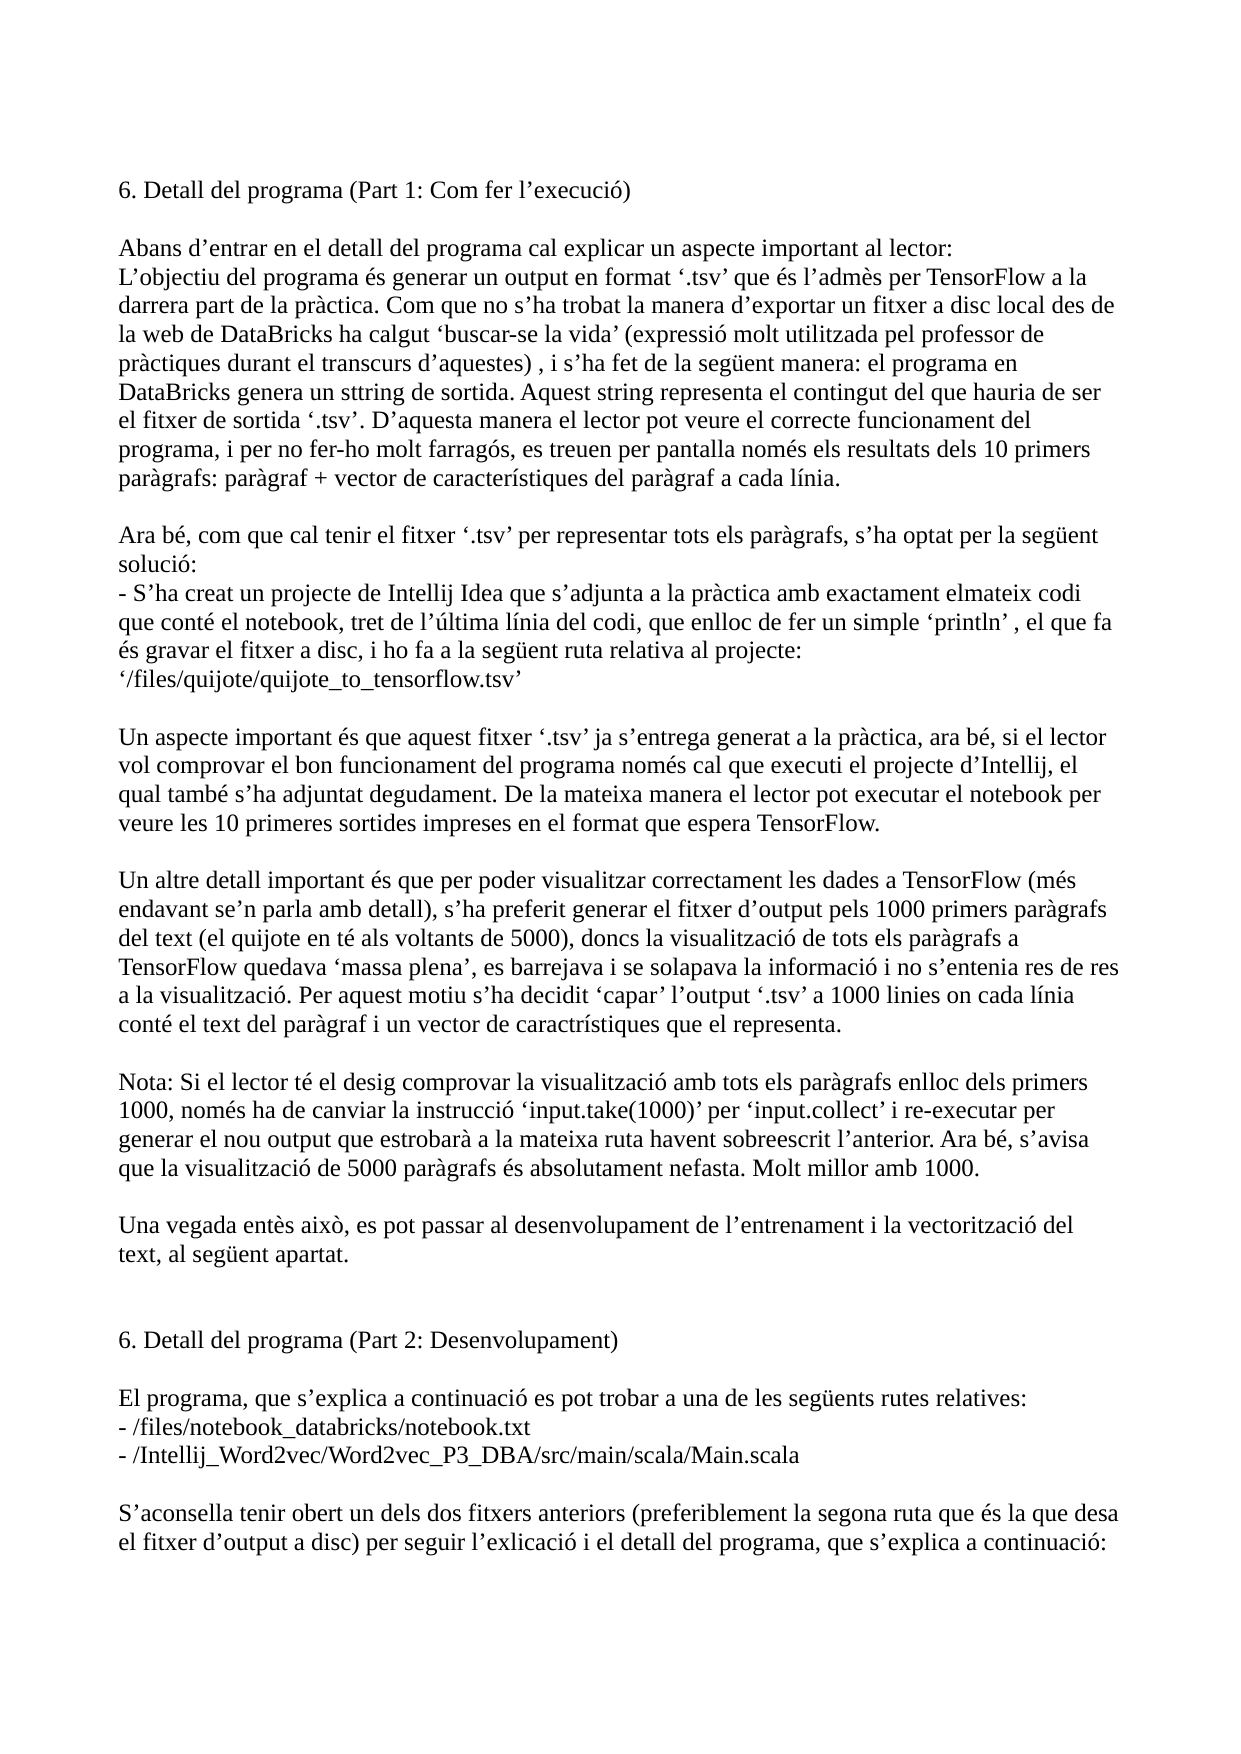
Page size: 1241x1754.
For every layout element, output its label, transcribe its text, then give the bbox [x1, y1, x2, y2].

text Nota: Si el lector té el desig comprovar la visualització amb tots els paràgrafs enlloc dels primers 1000, només ha de canviar la instrucció ‘input.take(1000)’ per ‘input.collect’ i re-executar per generar el nou output que estrobarà a la mateixa ruta havent sobreescrit l’anterior. Ara bé, s’avisa que la visualització de 5000 paràgrafs és absolutament nefasta. Molt millor amb 1000. [118, 1067, 1122, 1182]
text L’objectiu del programa és generar un output en format ‘.tsv’ que és l’admès per TensorFlow a la darrera part de la pràctica. Com que no s’ha trobat la manera d’exportar un fitxer a disc local des de la web de DataBricks ha calgut ‘buscar-se la vida’ (expressió molt utilitzada pel professor de pràctiques durant el transcurs d’aquestes) , i s’ha fet de la següent manera: el programa en DataBricks genera un sttring de sortida. Aquest string representa el contingut del que hauria de ser el fitxer de sortida ‘.tsv’. D’aquesta manera el lector pot veure el correcte funcionament del programa, i per no fer-ho molt farragós, es treuen per pantalla només els resultats dels 10 primers paràgrafs: paràgraf + vector de característiques del paràgraf a cada línia. [118, 262, 1122, 492]
text - /Intellij_Word2vec/Word2vec_P3_DBA/src/main/scala/Main.scala [118, 1441, 1122, 1469]
text - /files/notebook_databricks/notebook.txt [118, 1412, 1122, 1441]
text Abans d’entrar en el detall del programa cal explicar un aspecte important al lector: [118, 233, 1122, 262]
text Un altre detall important és que per poder visualitzar correctament les dades a TensorFlow (més endavant se’n parla amb detall), s’ha preferit generar el fitxer d’output pels 1000 primers paràgrafs del text (el quijote en té als voltants de 5000), doncs la visualització de tots els paràgrafs a TensorFlow quedava ‘massa plena’, es barrejava i se solapava la informació i no s’entenia res de res a la visualització. Per aquest motiu s’ha decidit ‘capar’ l’output ‘.tsv’ a 1000 linies on cada línia conté el text del paràgraf i un vector de caractrístiques que el representa. [118, 866, 1122, 1038]
text 6. Detall del programa (Part 2: Desenvolupament) [118, 1326, 1122, 1354]
text Ara bé, com que cal tenir el fitxer ‘.tsv’ per representar tots els paràgrafs, s’ha optat per la següent solució: [118, 521, 1122, 578]
text - S’ha creat un projecte de Intellij Idea que s’adjunta a la pràctica amb exactament elmateix codi que conté el notebook, tret de l’última línia del codi, que enlloc de fer un simple ‘println’ , el que fa és gravar el fitxer a disc, i ho fa a la següent ruta relativa al projecte: ‘/files/quijote/quijote_to_tensorflow.tsv’ [118, 578, 1122, 693]
text 6. Detall del programa (Part 1: Com fer l’execució) [118, 176, 1122, 204]
text Un aspecte important és que aquest fitxer ‘.tsv’ ja s’entrega generat a la pràctica, ara bé, si el lector vol comprovar el bon funcionament del programa només cal que executi el projecte d’Intellij, el qual també s’ha adjuntat degudament. De la mateixa manera el lector pot executar el notebook per veure les 10 primeres sortides impreses en el format que espera TensorFlow. [118, 722, 1122, 837]
text S’aconsella tenir obert un dels dos fitxers anteriors (preferiblement la segona ruta que és la que desa el fitxer d’output a disc) per seguir l’exlicació i el detall del programa, que s’explica a continuació: [118, 1498, 1122, 1556]
text Una vegada entès això, es pot passar al desenvolupament de l’entrenament i la vectorització del text, al següent apartat. [118, 1211, 1122, 1268]
text El programa, que s’explica a continuació es pot trobar a una de les següents rutes relatives: [118, 1383, 1122, 1412]
